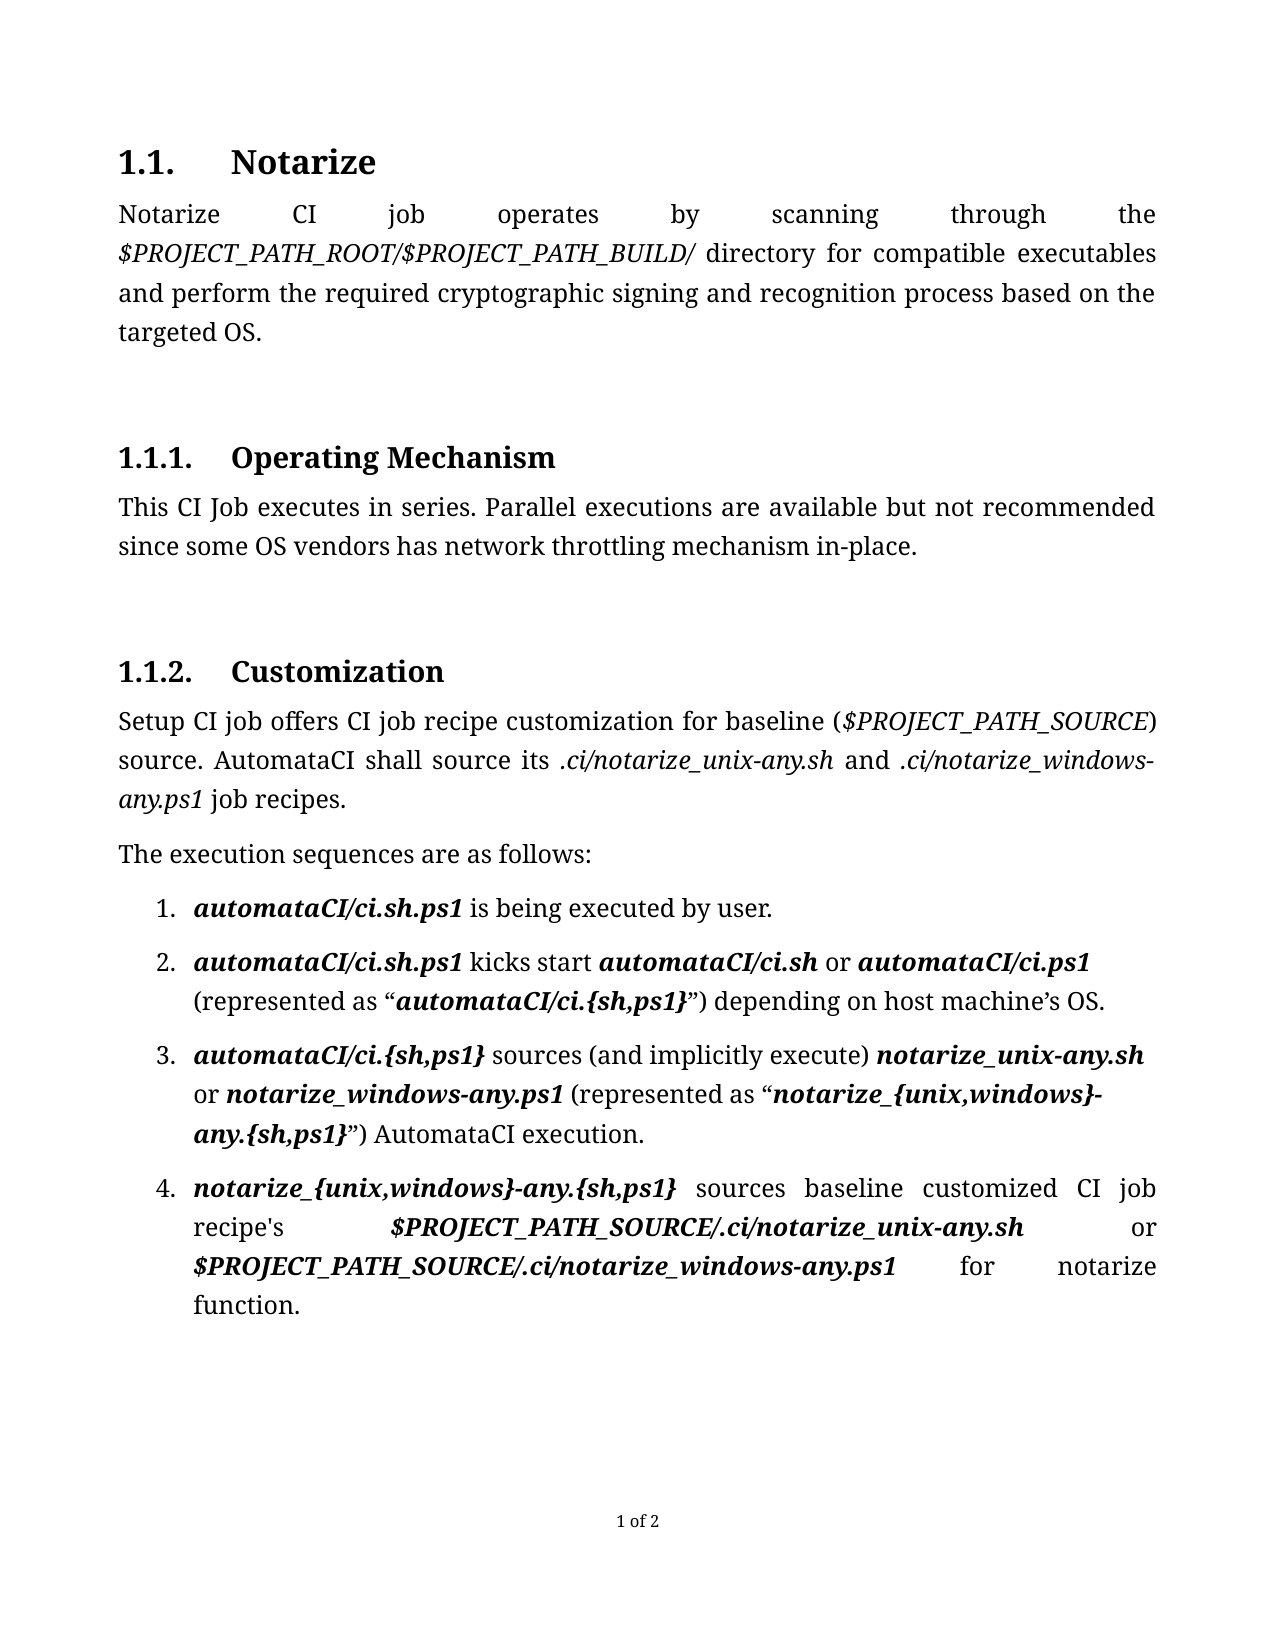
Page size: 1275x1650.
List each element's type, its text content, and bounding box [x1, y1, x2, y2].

subtitle Customization [118, 652, 1157, 691]
text The execution sequences are as follows: [118, 836, 1157, 870]
subtitle Notarize [118, 139, 1157, 184]
text Notarize CI job operates by scanning through the $PROJECT_PATH_ROOT/$PROJECT_PATH_BUILD/ directory for compatible executables and perform the required cryptographic signing and recognition process based on the targeted OS. [118, 197, 1157, 348]
text Setup CI job offers CI job recipe customization for baseline ($PROJECT_PATH_SOURCE) source. AutomataCI shall source its .ci/notarize_unix-any.sh and .ci/notarize_windows-any.ps1 job recipes. [118, 704, 1157, 816]
text This CI Job executes in series. Parallel executions are available but not recommended since some OS vendors has network throttling mechanism in-place. [118, 489, 1157, 563]
list automataCI/ci.sh.ps1 is being executed by user. [156, 890, 1157, 924]
list automataCI/ci.sh.ps1 kicks start automataCI/ci.sh or automataCI/ci.ps1 (represented as “automataCI/ci.{sh,ps1}”) depending on host machine’s OS. [156, 944, 1157, 1018]
subtitle Operating Mechanism [118, 437, 1157, 477]
list automataCI/ci.{sh,ps1} sources (and implicitly execute) notarize_unix-any.sh or notarize_windows-any.ps1 (represented as “notarize_{unix,windows}-any.{sh,ps1}”) AutomataCI execution. [156, 1038, 1157, 1150]
list notarize_{unix,windows}-any.{sh,ps1} sources baseline customized CI job recipe's $PROJECT_PATH_SOURCE/.ci/notarize_unix-any.sh or $PROJECT_PATH_SOURCE/.ci/notarize_windows-any.ps1 for notarize function. [156, 1170, 1157, 1322]
